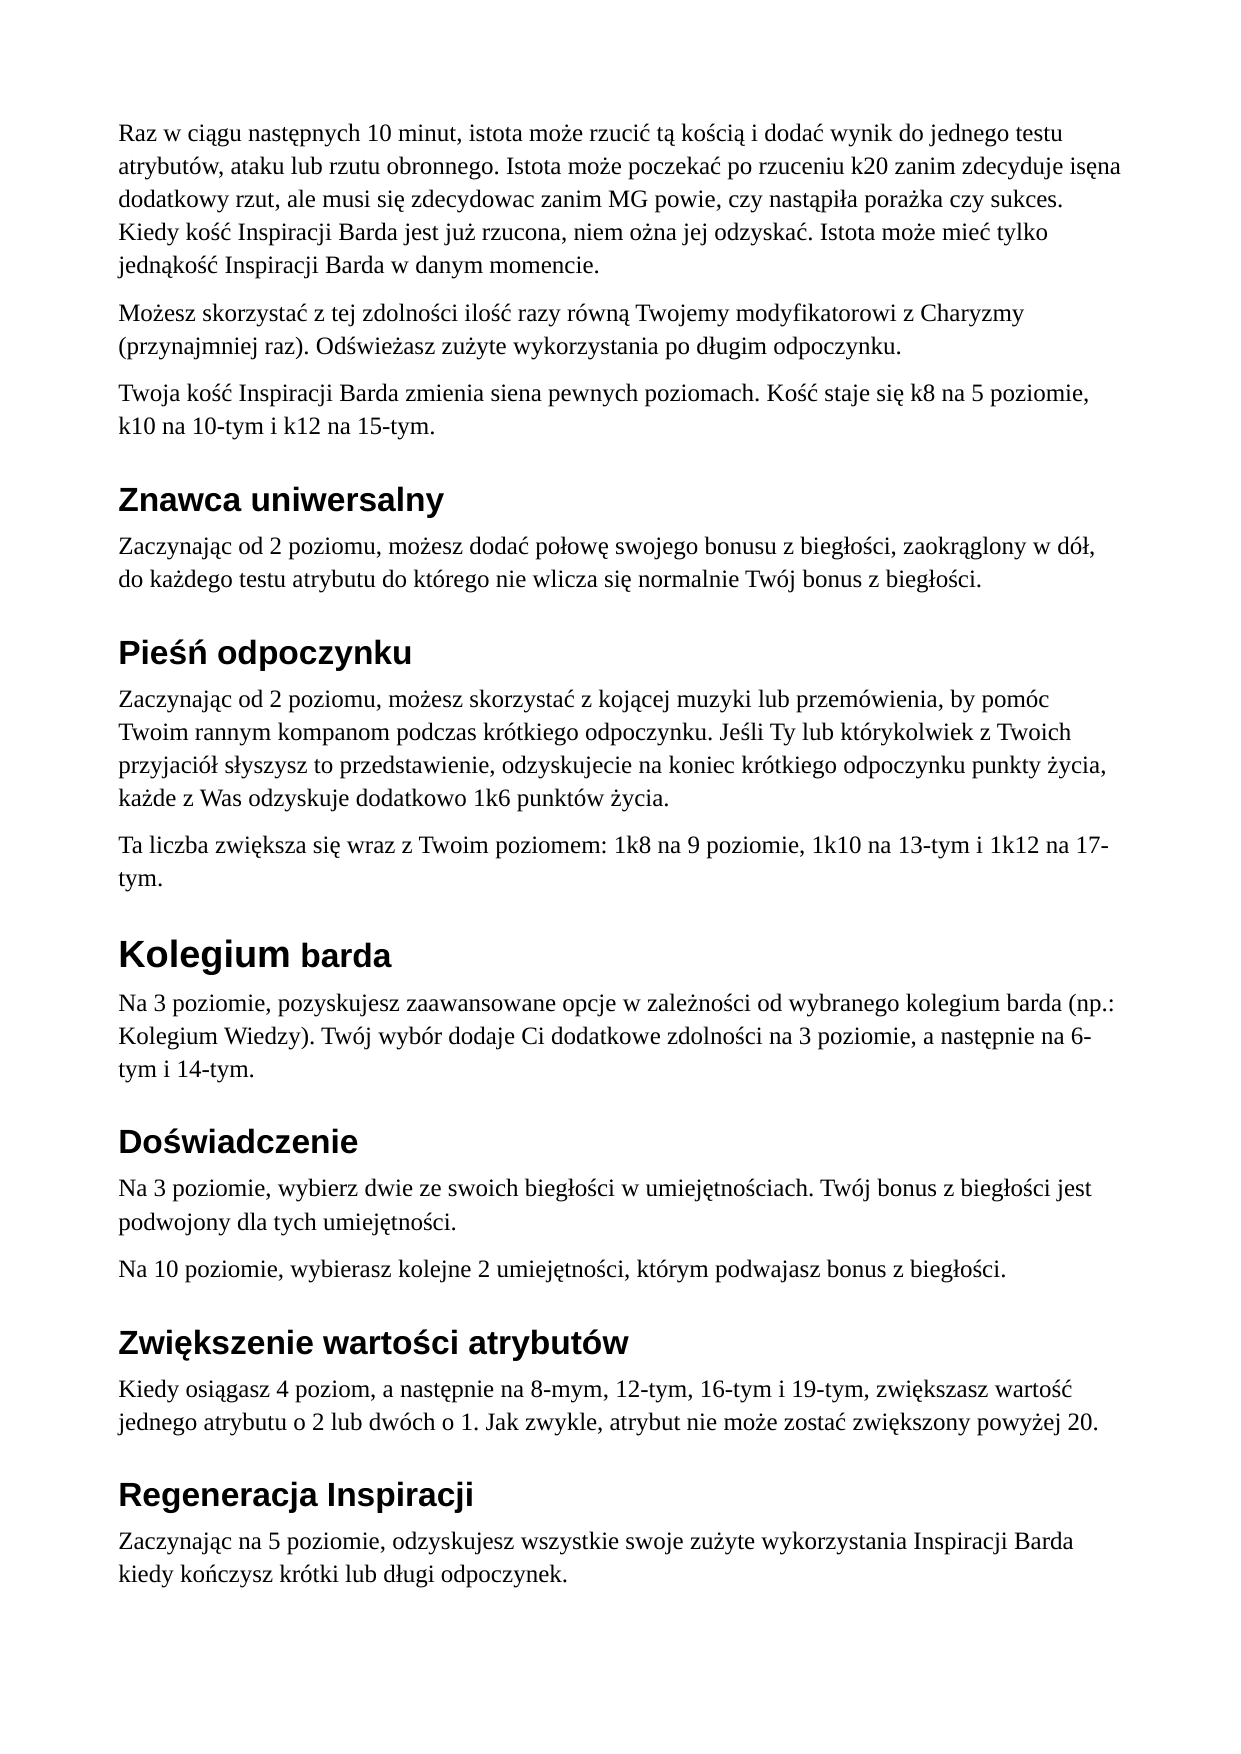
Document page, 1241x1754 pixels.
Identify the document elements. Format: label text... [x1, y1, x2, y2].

subtitle Zwiększenie wartości atrybutów [118, 1323, 1122, 1361]
text Na 10 poziomie, wybierasz kolejne 2 umiejętności, którym podwajasz bonus z biegłości. [118, 1254, 1122, 1283]
text Na 3 poziomie, pozyskujesz zaawansowane opcje w zależności od wybranego kolegium barda (np.: Kolegium Wiedzy). Twój wybór dodaje Ci dodatkowe zdolności na 3 poziomie, a następnie na 6-tym i 14-tym. [118, 988, 1122, 1083]
text Zaczynając od 2 poziomu, możesz skorzystać z kojącej muzyki lub przemówienia, by pomóc Twoim rannym kompanom podczas krótkiego odpoczynku. Jeśli Ty lub którykolwiek z Twoich przyjaciół słyszysz to przedstawienie, odzyskujecie na koniec krótkiego odpoczynku punkty życia, każde z Was odzyskuje dodatkowo 1k6 punktów życia. [118, 684, 1122, 811]
subtitle Doświadczenie [118, 1122, 1122, 1161]
text Możesz skorzystać z tej zdolności ilość razy równą Twojemy modyfikatorowi z Charyzmy (przynajmniej raz). Odświeżasz zużyte wykorzystania po długim odpoczynku. [118, 298, 1122, 359]
subtitle Regeneracja Inspiracji [118, 1475, 1122, 1514]
text Raz w ciągu następnych 10 minut, istota może rzucić tą kością i dodać wynik do jednego testu atrybutów, ataku lub rzutu obronnego. Istota może poczekać po rzuceniu k20 zanim zdecyduje isęna dodatkowy rzut, ale musi się zdecydowac zanim MG powie, czy nastąpiła porażka czy sukces. Kiedy kość Inspiracji Barda jest już rzucona, niem ożna jej odzyskać. Istota może mieć tylko jednąkość Inspiracji Barda w danym momencie. [118, 118, 1122, 279]
text Twoja kość Inspiracji Barda zmienia siena pewnych poziomach. Kość staje się k8 na 5 poziomie, k10 na 10-tym i k12 na 15-tym. [118, 378, 1122, 440]
subtitle Pieśń odpoczynku [118, 632, 1122, 671]
text Zaczynając na 5 poziomie, odzyskujesz wszystkie swoje zużyte wykorzystania Inspiracji Barda kiedy kończysz krótki lub długi odpoczynek. [118, 1526, 1122, 1588]
subtitle Znawca uniwersalny [118, 480, 1122, 518]
text Na 3 poziomie, wybierz dwie ze swoich biegłości w umiejętnościach. Twój bonus z biegłości jest podwojony dla tych umiejętności. [118, 1173, 1122, 1235]
text Kiedy osiągasz 4 poziom, a następnie na 8-mym, 12-tym, 16-tym i 19-tym, zwiększasz wartość jednego atrybutu o 2 lub dwóch o 1. Jak zwykle, atrybut nie może zostać zwiększony powyżej 20. [118, 1374, 1122, 1436]
subtitle Kolegium barda [118, 932, 1122, 975]
text Ta liczba zwiększa się wraz z Twoim poziomem: 1k8 na 9 poziomie, 1k10 na 13-tym i 1k12 na 17-tym. [118, 830, 1122, 892]
text Zaczynając od 2 poziomu, możesz dodać połowę swojego bonusu z biegłości, zaokrąglony w dół, do każdego testu atrybutu do którego nie wlicza się normalnie Twój bonus z biegłości. [118, 531, 1122, 593]
